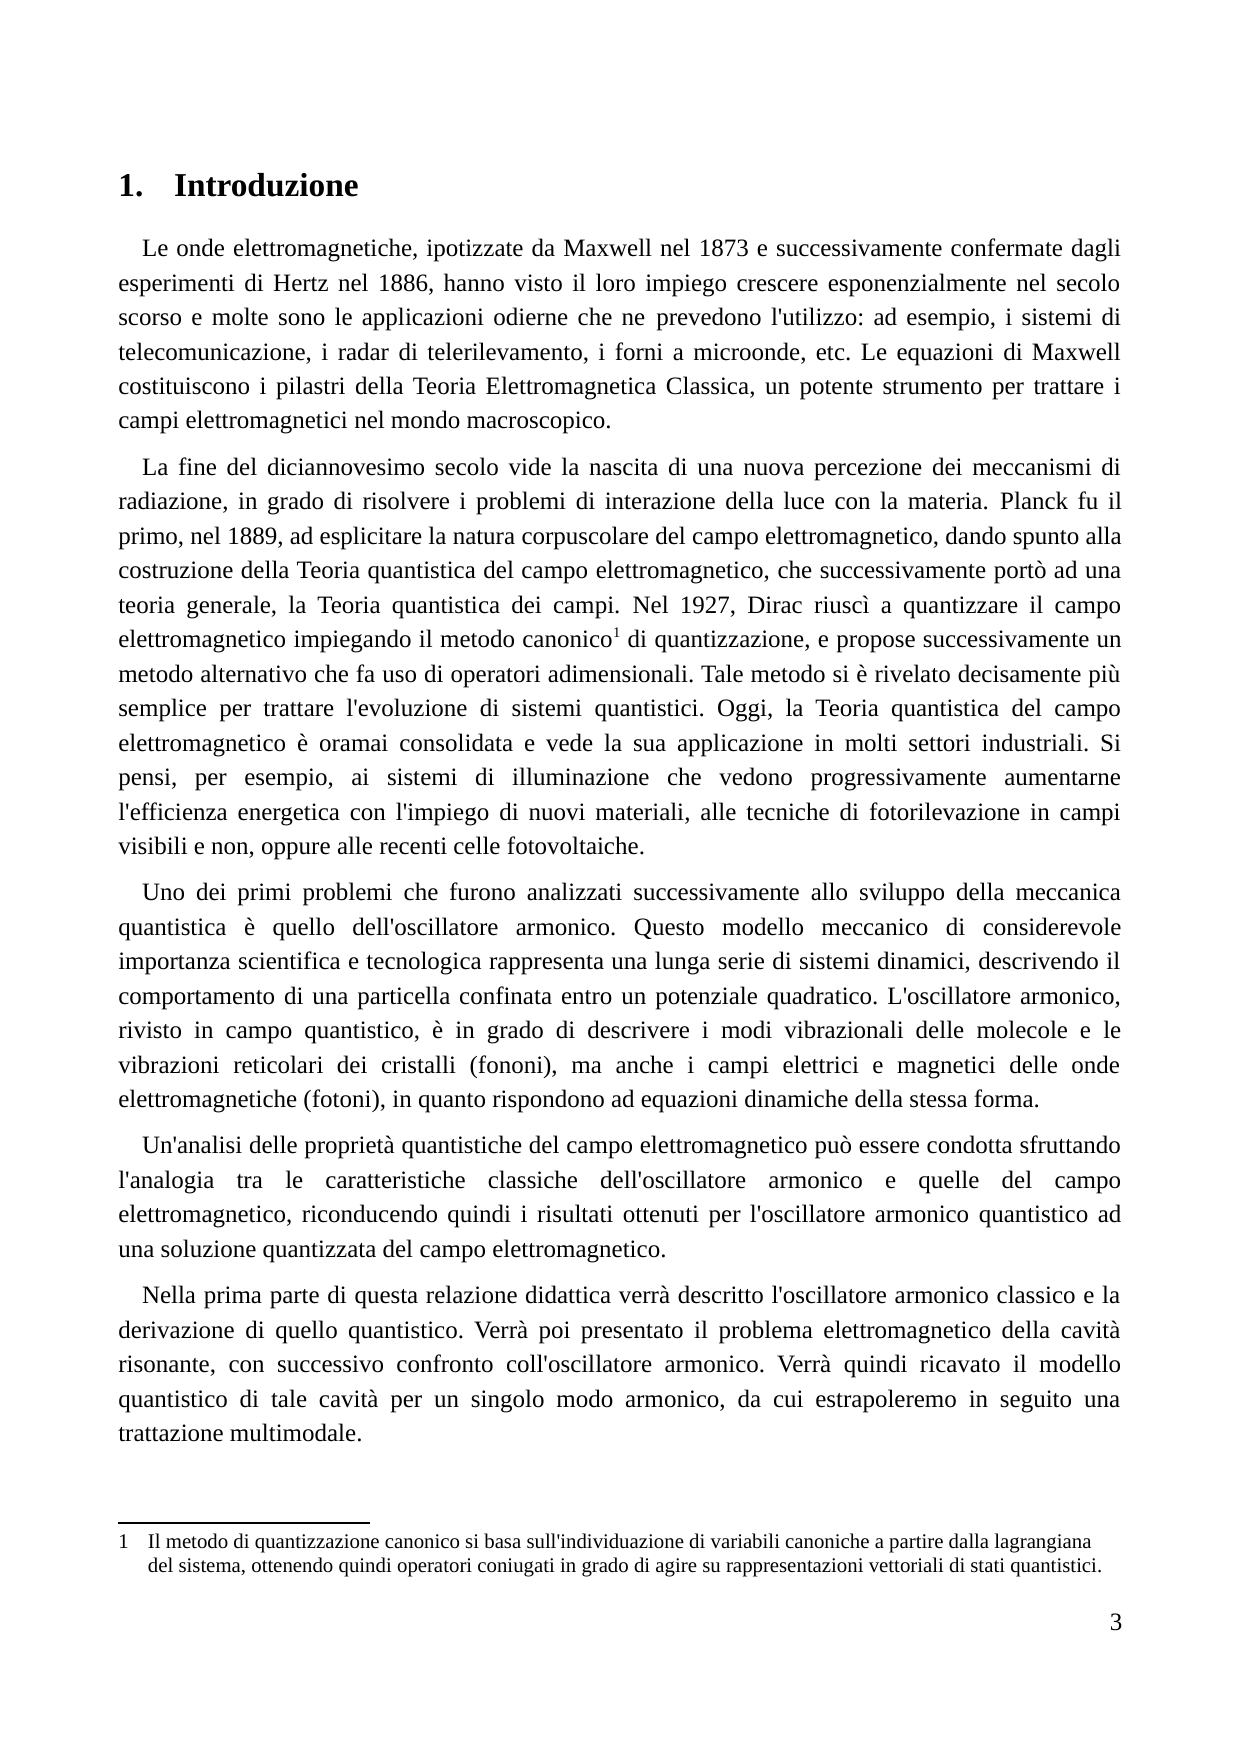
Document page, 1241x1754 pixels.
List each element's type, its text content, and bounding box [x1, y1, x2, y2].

text Nella prima parte di questa relazione didattica verrà descritto l'oscillatore armonico classico e la derivazione di quello quantistico. Verrà poi presentato il problema elettromagnetico della cavità risonante, con successivo confronto coll'oscillatore armonico. Verrà quindi ricavato il modello quantistico di tale cavità per un singolo modo armonico, da cui estrapoleremo in seguito una trattazione multimodale. [118, 1280, 1122, 1447]
subtitle Introduzione [118, 165, 1122, 204]
text Le onde elettromagnetiche, ipotizzate da Maxwell nel 1873 e successivamente confermate dagli esperimenti di Hertz nel 1886, hanno visto il loro impiego crescere esponenzialmente nel secolo scorso e molte sono le applicazioni odierne che ne prevedono l'utilizzo: ad esempio, i sistemi di telecomunicazione, i radar di telerilevamento, i forni a microonde, etc. Le equazioni di Maxwell costituiscono i pilastri della Teoria Elettromagnetica Classica, un potente strumento per trattare i campi elettromagnetici nel mondo macroscopico. [118, 233, 1122, 434]
text Il metodo di quantizzazione canonico si basa sull'individuazione di variabili canoniche a partire dalla lagrangiana del sistema, ottenendo quindi operatori coniugati in grado di agire su rappresentazioni vettoriali di stati quantistici. [118, 1529, 1122, 1577]
text Uno dei primi problemi che furono analizzati successivamente allo sviluppo della meccanica quantistica è quello dell'oscillatore armonico. Questo modello meccanico di considerevole importanza scientifica e tecnologica rappresenta una lunga serie di sistemi dinamici, descrivendo il comportamento di una particella confinata entro un potenziale quadratico. L'oscillatore armonico, rivisto in campo quantistico, è in grado di descrivere i modi vibrazionali delle molecole e le vibrazioni reticolari dei cristalli (fononi), ma anche i campi elettrici e magnetici delle onde elettromagnetiche (fotoni), in quanto rispondono ad equazioni dinamiche della stessa forma. [118, 877, 1122, 1113]
text Un'analisi delle proprietà quantistiche del campo elettromagnetico può essere condotta sfruttando l'analogia tra le caratteristiche classiche dell'oscillatore armonico e quelle del campo elettromagnetico, riconducendo quindi i risultati ottenuti per l'oscillatore armonico quantistico ad una soluzione quantizzata del campo elettromagnetico. [118, 1131, 1122, 1263]
text La fine del diciannovesimo secolo vide la nascita di una nuova percezione dei meccanismi di radiazione, in grado di risolvere i problemi di interazione della luce con la materia. Planck fu il primo, nel 1889, ad esplicitare la natura corpuscolare del campo elettromagnetico, dando spunto alla costruzione della Teoria quantistica del campo elettromagnetico, che successivamente portò ad una teoria generale, la Teoria quantistica dei campi. Nel 1927, Dirac riuscì a quantizzare il campo elettromagnetico impiegando il metodo canonico di quantizzazione, e propose successivamente un metodo alternativo che fa uso di operatori adimensionali. Tale metodo si è rivelato decisamente più semplice per trattare l'evoluzione di sistemi quantistici. Oggi, la Teoria quantistica del campo elettromagnetico è oramai consolidata e vede la sua applicazione in molti settori industriali. Si pensi, per esempio, ai sistemi di illuminazione che vedono progressivamente aumentarne l'efficienza energetica con l'impiego di nuovi materiali, alle tecniche di fotorilevazione in campi visibili e non, oppure alle recenti celle fotovoltaiche. [118, 452, 1122, 860]
